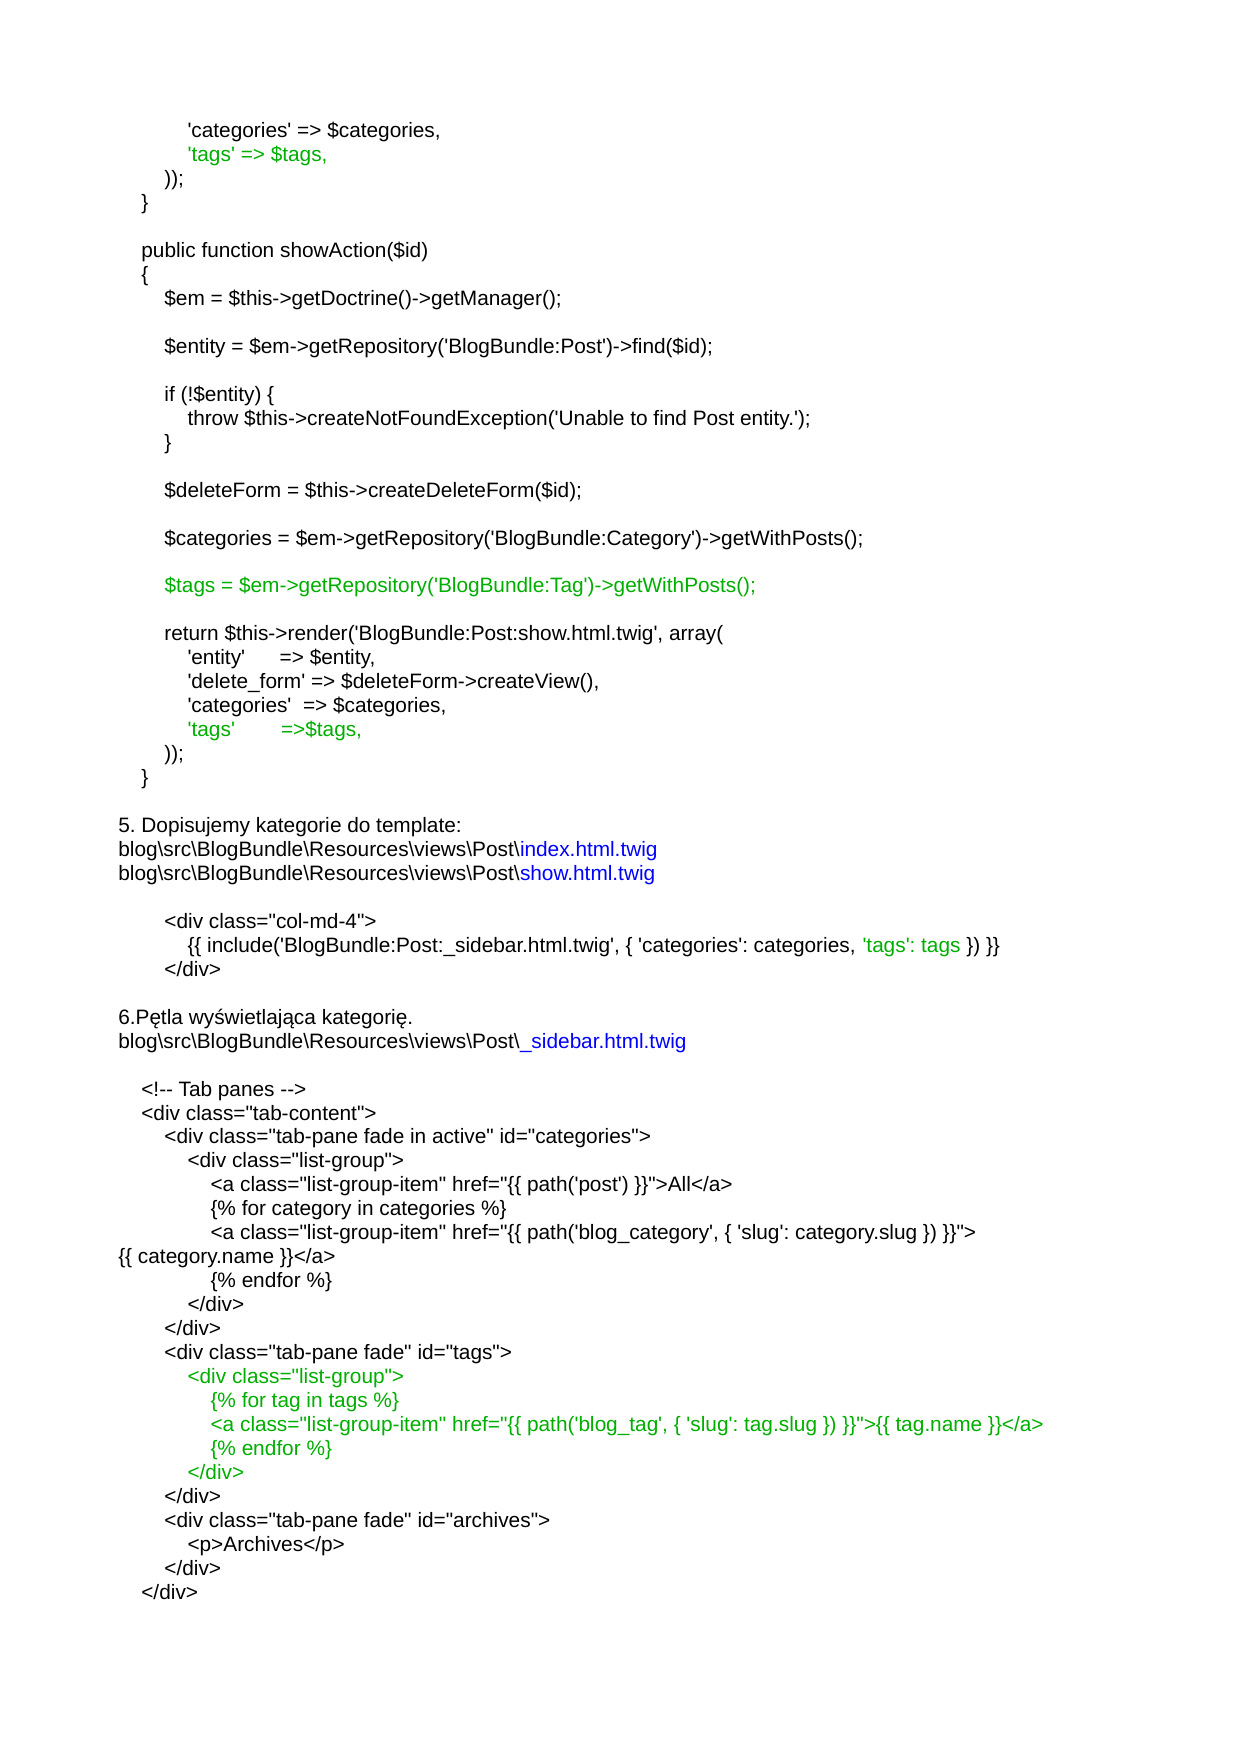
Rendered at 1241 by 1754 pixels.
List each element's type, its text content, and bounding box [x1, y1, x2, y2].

text </div> [118, 1316, 1122, 1340]
text <p>Archives</p> [118, 1532, 1122, 1556]
text throw $this->createNotFoundException('Unable to find Post entity.'); [118, 406, 1122, 429]
text <div class="tab-content"> [118, 1100, 1122, 1124]
text } [118, 190, 1122, 214]
text $deleteForm = $this->createDeleteForm($id); [118, 477, 1122, 501]
text )); [118, 166, 1122, 190]
text <div class="list-group"> [118, 1148, 1122, 1172]
text 'delete_form' => $deleteForm->createView(), [118, 669, 1122, 693]
text 'categories' => $categories, [118, 118, 1122, 142]
text $em = $this->getDoctrine()->getManager(); [118, 286, 1122, 310]
text {{ include('BlogBundle:Post:_sidebar.html.twig', { 'categories': categories, 'tags': tags }) }} [118, 933, 1122, 957]
text </div> [118, 1292, 1122, 1316]
text {% endfor %} [118, 1268, 1122, 1292]
text } [118, 429, 1122, 453]
text 'categories' => $categories, [118, 693, 1122, 717]
text public function showAction($id) [118, 238, 1122, 262]
text </div> [118, 957, 1122, 981]
text </div> [118, 1579, 1122, 1603]
text blog\src\BlogBundle\Resources\views\Post\_sidebar.html.twig [118, 1028, 1122, 1052]
text <div class="tab-pane fade in active" id="categories"> [118, 1124, 1122, 1148]
text 'entity' => $entity, [118, 645, 1122, 669]
text } [118, 765, 1122, 789]
text 'tags' =>$tags, [118, 717, 1122, 741]
text 5. Dopisujemy kategorie do template: [118, 813, 1122, 837]
text {% endfor %} [118, 1436, 1122, 1460]
text <a class="list-group-item" href="{{ path('blog_tag', { 'slug': tag.slug }) }}">{{ tag.name }}</a> [118, 1412, 1122, 1436]
text return $this->render('BlogBundle:Post:show.html.twig', array( [118, 621, 1122, 645]
text $entity = $em->getRepository('BlogBundle:Post')->find($id); [118, 334, 1122, 358]
text </div> [118, 1484, 1122, 1508]
text if (!$entity) { [118, 382, 1122, 406]
text <div class="tab-pane fade" id="archives"> [118, 1508, 1122, 1532]
text $categories = $em->getRepository('BlogBundle:Category')->getWithPosts(); [118, 525, 1122, 549]
text <a class="list-group-item" href="{{ path('post') }}">All</a> [118, 1172, 1122, 1196]
text <div class="list-group"> [118, 1364, 1122, 1388]
text blog\src\BlogBundle\Resources\views\Post\index.html.twig [118, 837, 1122, 861]
text 'tags' => $tags, [118, 142, 1122, 166]
text <div class="tab-pane fade" id="tags"> [118, 1340, 1122, 1364]
text blog\src\BlogBundle\Resources\views\Post\show.html.twig [118, 861, 1122, 885]
text )); [118, 741, 1122, 765]
text {% for category in categories %} [118, 1196, 1122, 1220]
text {% for tag in tags %} [118, 1388, 1122, 1412]
text { [118, 262, 1122, 286]
text 6.Pętla wyświetlająca kategorię. [118, 1004, 1122, 1028]
text <a class="list-group-item" href="{{ path('blog_category', { 'slug': category.slug }) }}"> {{ category.name }}</a> [118, 1220, 1122, 1268]
text </div> [118, 1460, 1122, 1484]
text <!-- Tab panes --> [118, 1076, 1122, 1100]
text </div> [118, 1556, 1122, 1579]
text $tags = $em->getRepository('BlogBundle:Tag')->getWithPosts(); [118, 573, 1122, 597]
text <div class="col-md-4"> [118, 909, 1122, 933]
